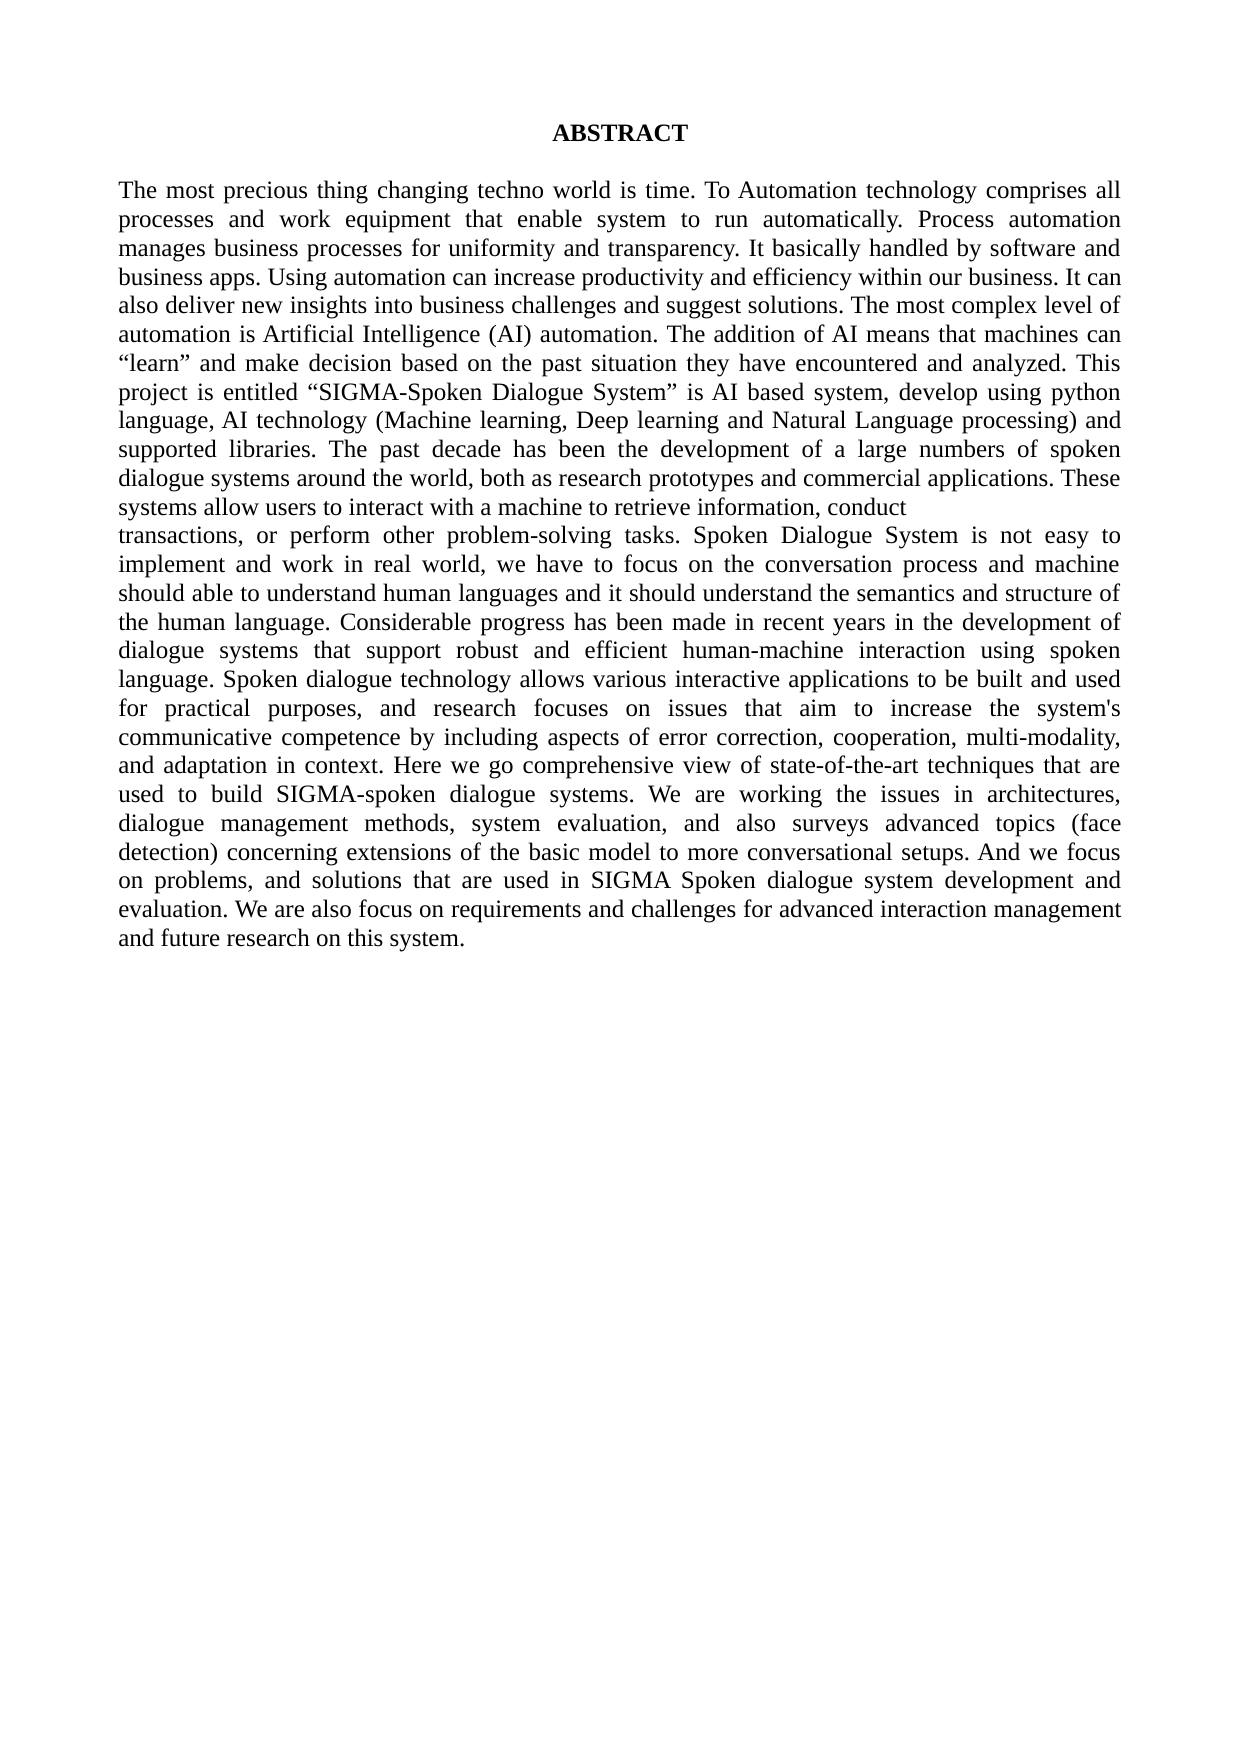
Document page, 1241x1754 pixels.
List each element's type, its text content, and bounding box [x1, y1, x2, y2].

text The most precious thing changing techno world is time. To Automation technology comprises all processes and work equipment that enable system to run automatically. Process automation manages business processes for uniformity and transparency. It basically handled by software and business apps. Using automation can increase productivity and efficiency within our business. It can also deliver new insights into business challenges and suggest solutions. The most complex level of automation is Artificial Intelligence (AI) automation. The addition of AI means that machines can “learn” and make decision based on the past situation they have encountered and analyzed. This project is entitled “SIGMA-Spoken Dialogue System” is AI based system, develop using python language, AI technology (Machine learning, Deep learning and Natural Language processing) and supported libraries. The past decade has been the development of a large numbers of spoken dialogue systems around the world, both as research prototypes and commercial applications. These systems allow users to interact with a machine to retrieve information, conduct [118, 176, 1122, 521]
text transactions, or perform other problem-solving tasks. Spoken Dialogue System is not easy to implement and work in real world, we have to focus on the conversation process and machine should able to understand human languages and it should understand the semantics and structure of the human language. Considerable progress has been made in recent years in the development of dialogue systems that support robust and efficient human-machine interaction using spoken language. Spoken dialogue technology allows various interactive applications to be built and used for practical purposes, and research focuses on issues that aim to increase the system's communicative competence by including aspects of error correction, cooperation, multi-modality, and adaptation in context. Here we go comprehensive view of state-of-the-art techniques that are used to build SIGMA-spoken dialogue systems. We are working the issues in architectures, dialogue management methods, system evaluation, and also surveys advanced topics (face detection) concerning extensions of the basic model to more conversational setups. And we focus on problems, and solutions that are used in SIGMA Spoken dialogue system development and evaluation. We are also focus on requirements and challenges for advanced interaction management and future research on this system. [118, 521, 1122, 952]
text ABSTRACT [118, 118, 1122, 147]
